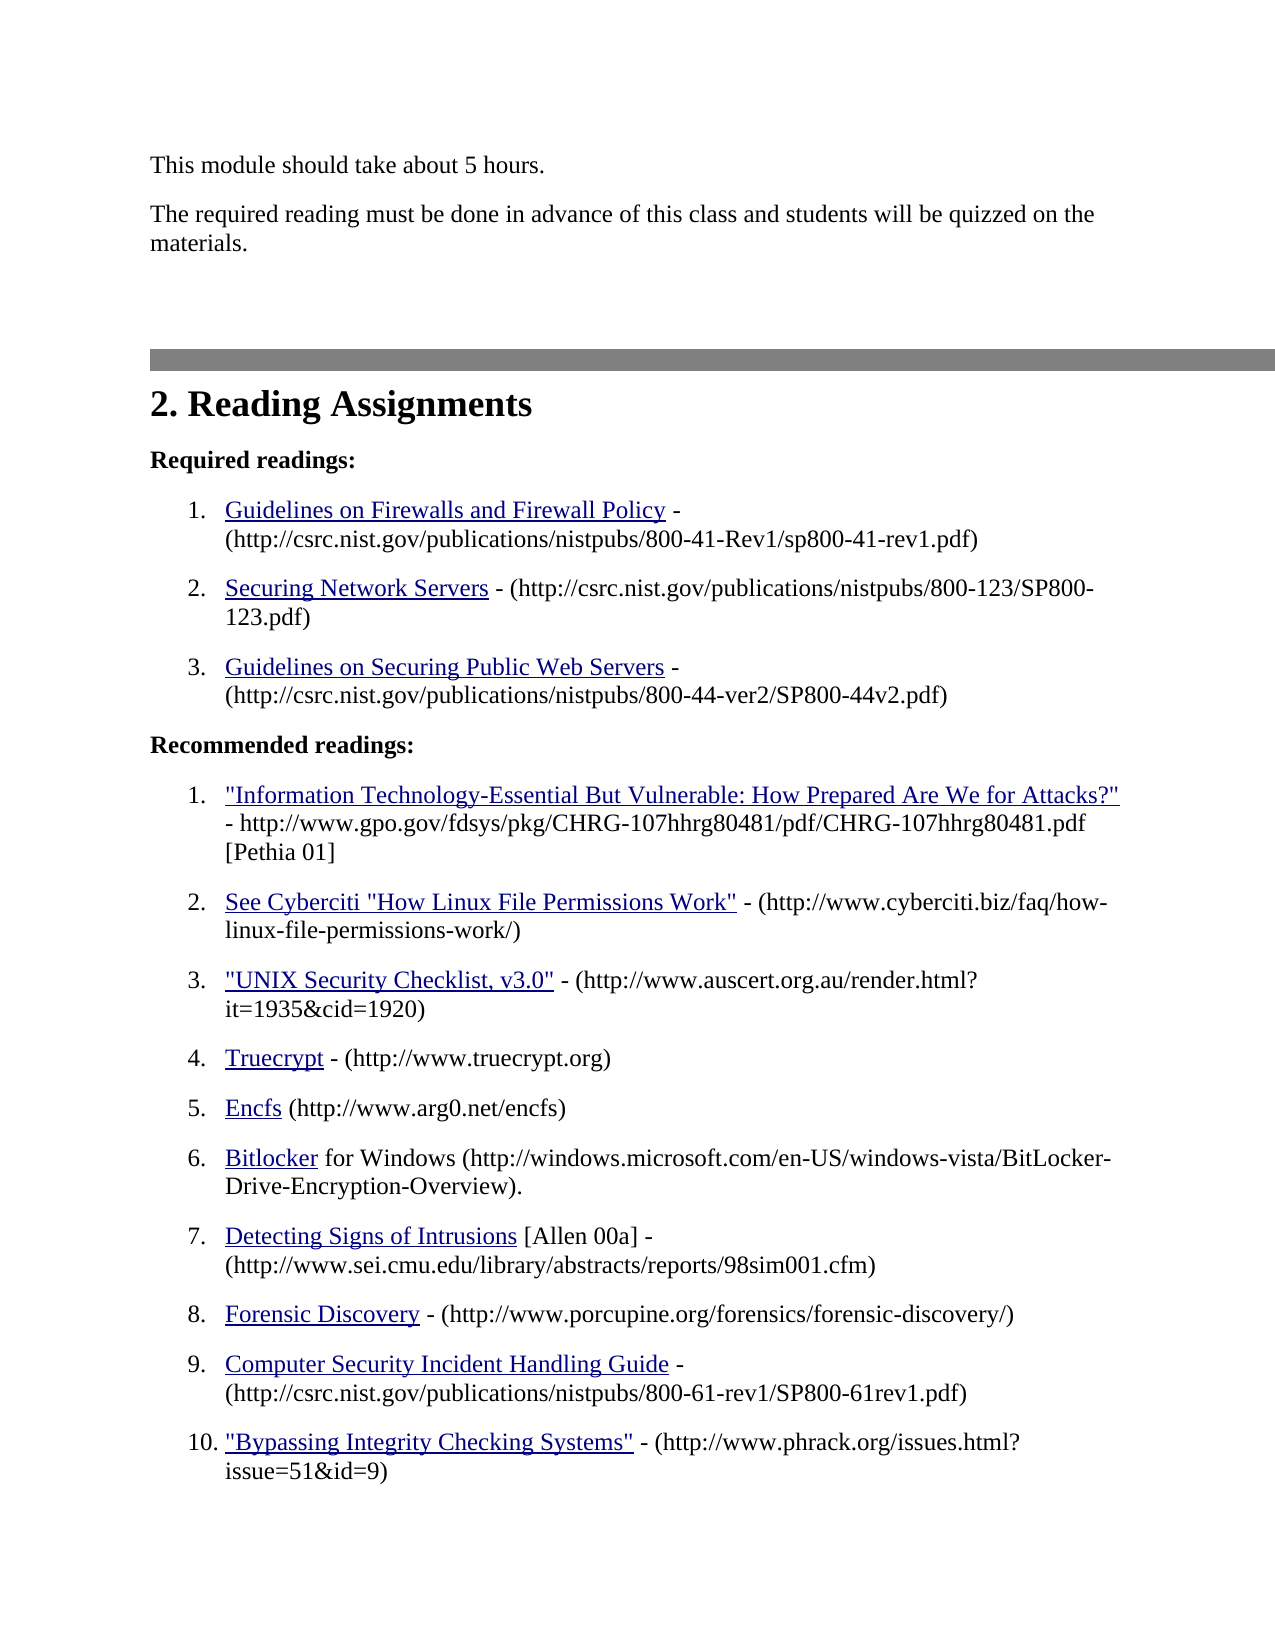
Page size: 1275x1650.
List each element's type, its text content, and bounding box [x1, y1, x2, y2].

list "Bypassing Integrity Checking Systems" - (http://www.phrack.org/issues.html?issue=51&id=9) [187, 1427, 1125, 1485]
list "UNIX Security Checklist, v3.0" - (http://www.auscert.org.au/render.html?it=1935&cid=1920) [187, 965, 1125, 1023]
list Guidelines on Firewalls and Firewall Policy - (http://csrc.nist.gov/publications/nistpubs/800-41-Rev1/sp800-41-rev1.pdf) [187, 495, 1125, 553]
text The required reading must be done in advance of this class and students will be quizzed on the materials. [150, 199, 1125, 257]
list Securing Network Servers - (http://csrc.nist.gov/publications/nistpubs/800-123/SP800-123.pdf) [187, 573, 1125, 631]
subtitle 2. Reading Assignments [150, 382, 1125, 425]
list Forensic Discovery - (http://www.porcupine.org/forensics/forensic-discovery/) [187, 1299, 1125, 1328]
list Encfs (http://www.arg0.net/encfs) [187, 1093, 1125, 1122]
text This module should take about 5 hours. [150, 150, 1125, 179]
list Detecting Signs of Intrusions [Allen 00a] - (http://www.sei.cmu.edu/library/abstracts/reports/98sim001.cfm) [187, 1221, 1125, 1278]
list "Information Technology-Essential But Vulnerable: How Prepared Are We for Attacks?" - http://www.gpo.gov/fdsys/pkg/CHRG-107hhrg80481/pdf/CHRG-107hhrg80481.pdf [Pethia 01] [187, 780, 1125, 866]
text Required readings: [150, 446, 1125, 474]
list Guidelines on Securing Public Web Servers - (http://csrc.nist.gov/publications/nistpubs/800-44-ver2/SP800-44v2.pdf) [187, 652, 1125, 709]
list See Cyberciti "How Linux File Permissions Work" - (http://www.cyberciti.biz/faq/how-linux-file-permissions-work/) [187, 887, 1125, 944]
list Truecrypt - (http://www.truecrypt.org) [187, 1043, 1125, 1072]
list Computer Security Incident Handling Guide - (http://csrc.nist.gov/publications/nistpubs/800-61-rev1/SP800-61rev1.pdf) [187, 1349, 1125, 1406]
text Recommended readings: [150, 730, 1125, 759]
list Bitlocker for Windows (http://windows.microsoft.com/en-US/windows-vista/BitLocker-Drive-Encryption-Overview). [187, 1143, 1125, 1200]
